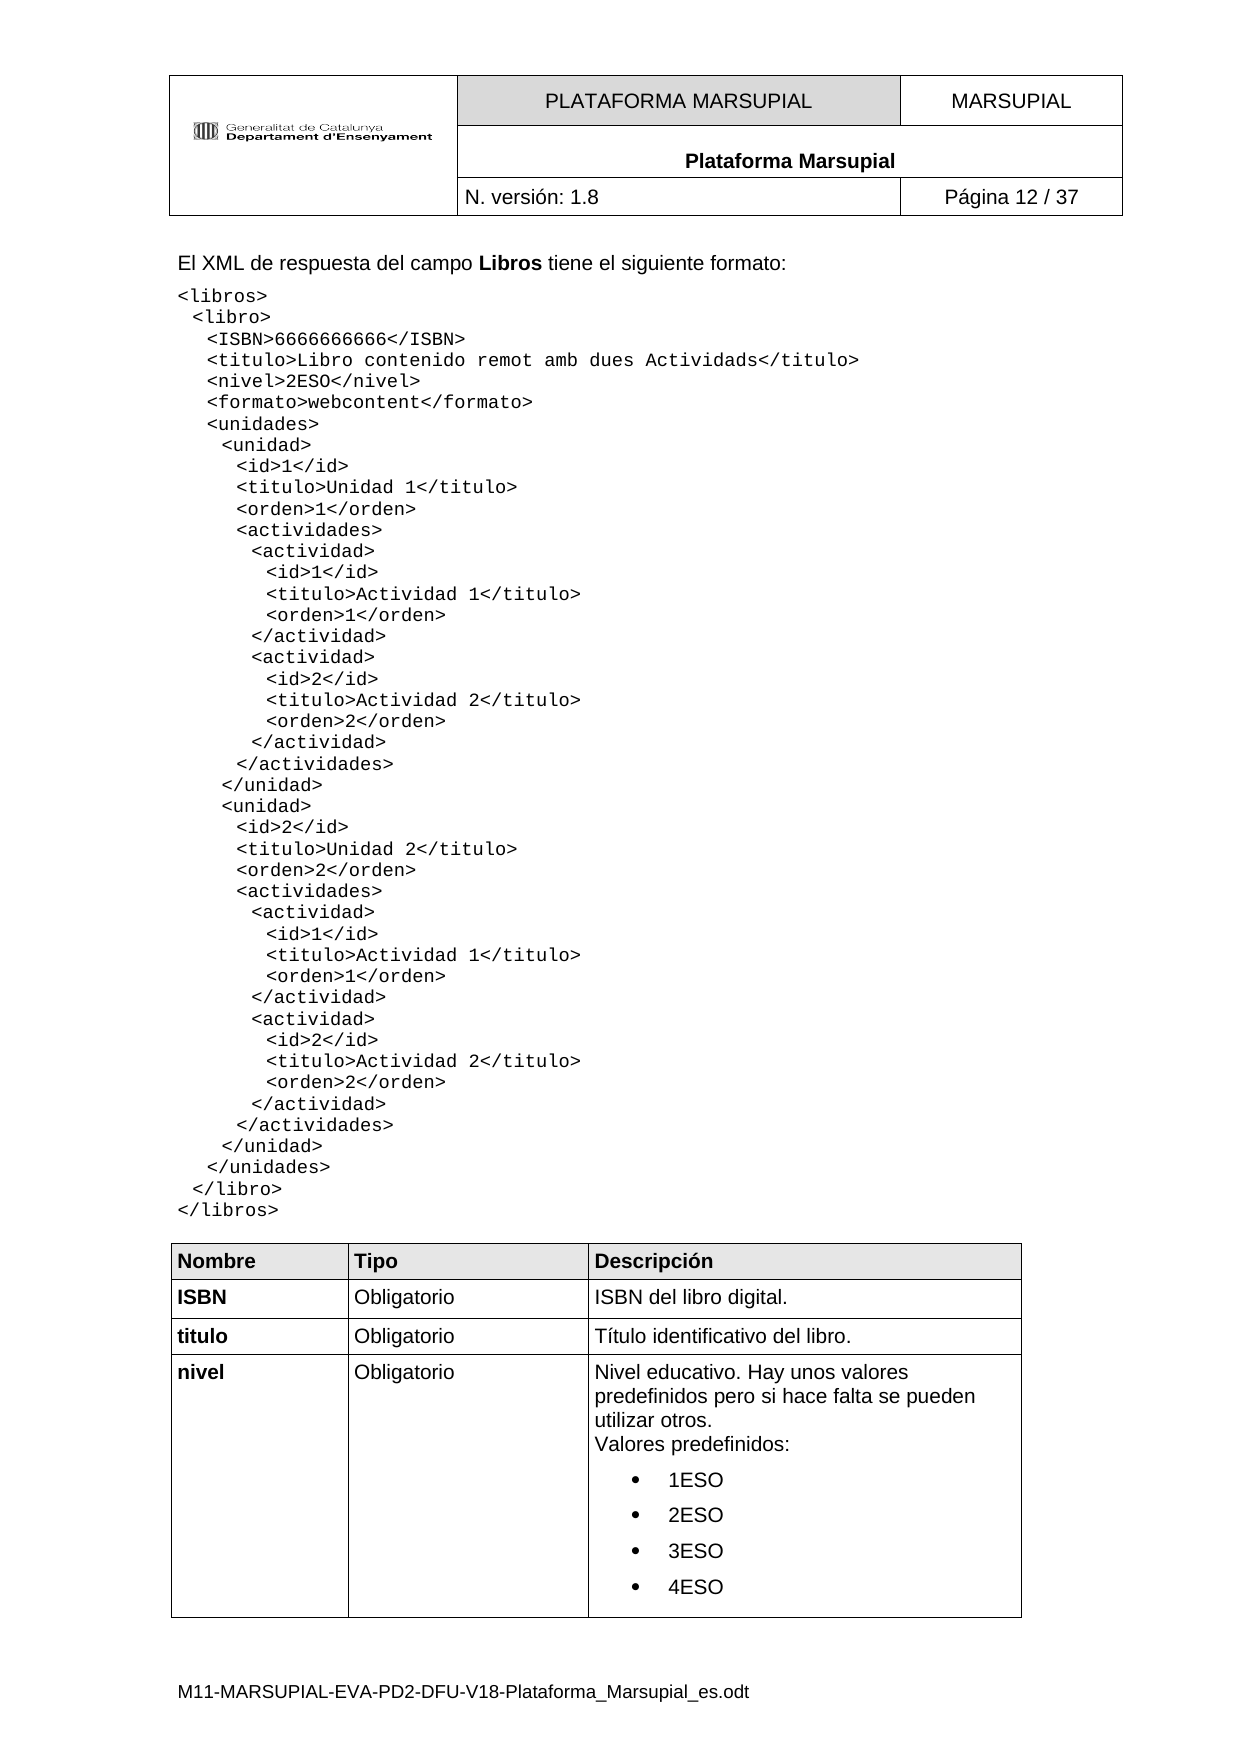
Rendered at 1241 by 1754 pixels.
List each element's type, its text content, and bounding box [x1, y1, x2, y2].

text <titulo>Actividad 2</titulo> [177, 691, 1122, 712]
text </actividades> [177, 1116, 1122, 1137]
text <unidad> [177, 797, 1122, 818]
text </libro> [177, 1179, 1122, 1201]
table_cell ISBN del libro digital. [589, 1280, 1021, 1318]
text </actividad> [177, 1094, 1122, 1116]
text <id>2</id> [177, 1031, 1122, 1052]
text <titulo>Actividad 1</titulo> [177, 946, 1122, 967]
text <orden>2</orden> [177, 861, 1122, 882]
table_cell Título identificativo del libro. [589, 1319, 1021, 1353]
text <id>1</id> [177, 924, 1122, 946]
table_cell Nivel educativo. Hay unos valores predefinidos pero si hace falta se pueden utilizar otros. Valores predefinidos: 1ESO 2ESO 3ESO 4ESO 1EP 2EP 3EP 4EP 5EP 6EP [589, 1355, 1021, 1616]
text <id>1</id> [177, 563, 1122, 584]
text <formato>webcontent</formato> [177, 393, 1122, 414]
text <titulo>Unidad 1</titulo> [177, 478, 1122, 499]
text <actividad> [177, 1009, 1122, 1031]
text <ISBN>6666666666</ISBN> [177, 329, 1122, 351]
text </actividad> [177, 733, 1122, 754]
text </unidad> [177, 776, 1122, 797]
text <actividad> [177, 903, 1122, 924]
text </actividad> [177, 988, 1122, 1009]
text <unidades> [177, 414, 1122, 436]
text <nivel>2ESO</nivel> [177, 372, 1122, 393]
table_header Descripción [589, 1244, 1021, 1279]
text <actividad> [177, 542, 1122, 563]
table_cell nivel [172, 1355, 348, 1616]
text <orden>1</orden> [177, 499, 1122, 521]
text </unidades> [177, 1158, 1122, 1179]
text <orden>2</orden> [177, 1073, 1122, 1094]
text </libros> [177, 1201, 1122, 1222]
text <orden>1</orden> [177, 967, 1122, 988]
table_cell Obligatorio [349, 1355, 588, 1616]
table_cell titulo [172, 1319, 348, 1353]
text <titulo>Unidad 2</titulo> [177, 839, 1122, 861]
text <orden>2</orden> [177, 712, 1122, 733]
text <libro> [177, 308, 1122, 329]
text <titulo>Actividad 1</titulo> [177, 584, 1122, 606]
table_cell Obligatorio [349, 1319, 588, 1353]
text <unidad> [177, 436, 1122, 457]
text <orden>1</orden> [177, 606, 1122, 627]
text <titulo>Actividad 2</titulo> [177, 1052, 1122, 1073]
table_header Nombre [172, 1244, 348, 1279]
text </actividad> [177, 627, 1122, 648]
text <actividad> [177, 648, 1122, 669]
text <id>1</id> [177, 457, 1122, 478]
table_cell ISBN [172, 1280, 348, 1318]
text <actividades> [177, 882, 1122, 903]
table_cell Obligatorio [349, 1280, 588, 1318]
text El XML de respuesta del campo Libros tiene el siguiente formato: [177, 251, 1122, 275]
table_header Tipo [349, 1244, 588, 1279]
text <libros> [177, 287, 1122, 308]
text </unidad> [177, 1137, 1122, 1158]
text <id>2</id> [177, 818, 1122, 839]
text <titulo>Libro contenido remot amb dues Actividads</titulo> [177, 351, 1122, 372]
text <id>2</id> [177, 669, 1122, 691]
text <actividades> [177, 521, 1122, 542]
text </actividades> [177, 754, 1122, 776]
